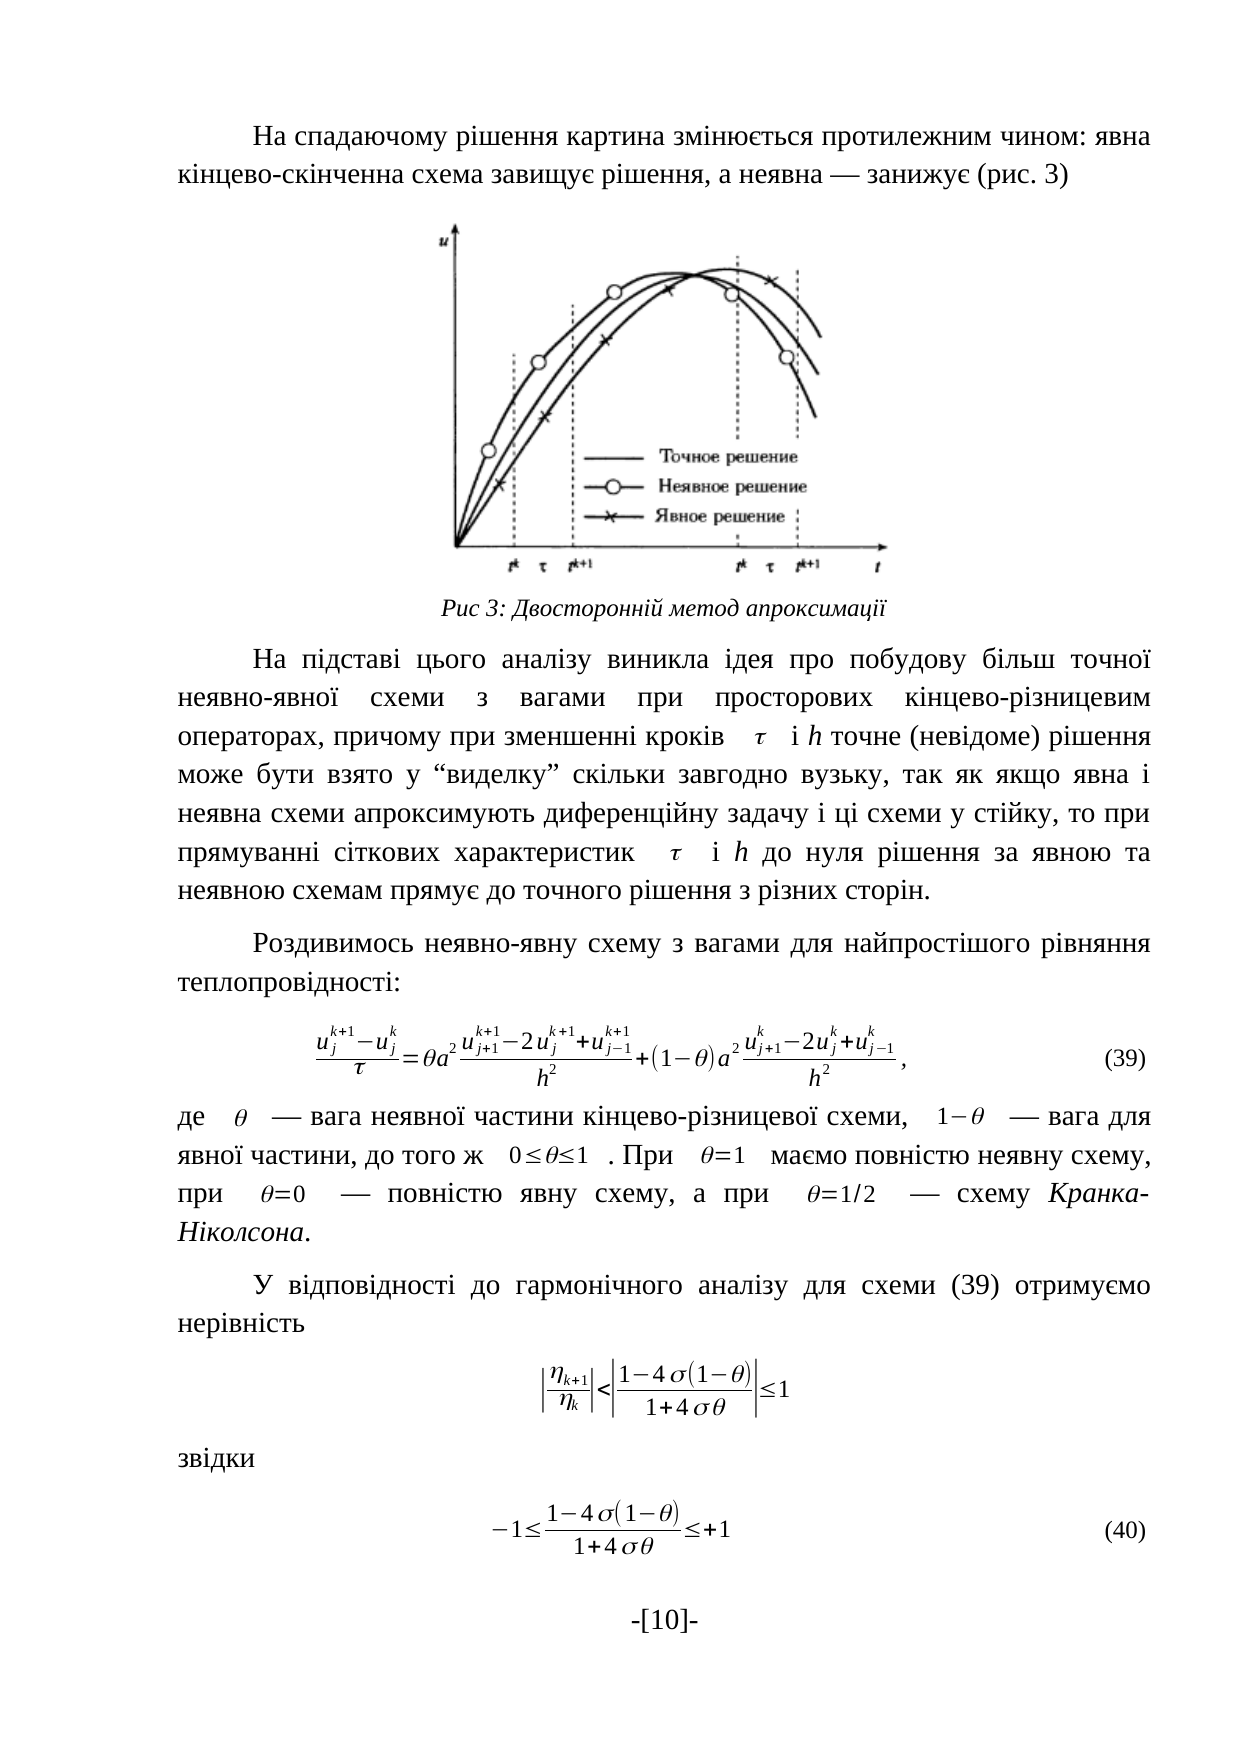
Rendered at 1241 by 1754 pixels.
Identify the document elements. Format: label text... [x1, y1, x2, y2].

text звідки [177, 1440, 1152, 1473]
text Рис 3: Двосторонній метод апроксимації [419, 593, 910, 621]
table_header [177, 1493, 1043, 1566]
picture [419, 222, 910, 593]
text На спадаючому рішення картина змінюється протилежним чином: явна кінцево-скінченна схема завищує рішення, а неявна — занижує (рис. 3) [177, 118, 1152, 190]
table_header [177, 1017, 1043, 1098]
text де — вага неявної частини кінцево-різницевої схеми, — вага для явної частини, до того ж . При маємо повністю неявну схему, при — повністю явну схему, а при — схему Кранка-Ніколсона. [177, 1098, 1152, 1247]
table_header (40) [1043, 1493, 1152, 1566]
table_header (39) [1043, 1017, 1152, 1098]
text У відповідності до гармонічного аналізу для схеми (39) отримуємо нерівність [177, 1267, 1152, 1339]
text Роздивимось неявно-явну схему з вагами для найпростішого рівняння теплопровідності: [177, 925, 1152, 997]
text На підставі цього аналізу виникла ідея про побудову більш точної неявно-явної схеми з вагами при просторових кінцево-різницевим операторах, причому при зменшенні кроків і h точне (невідоме) рішення може бути взято у “виделку” скільки завгодно вузьку, так як якщо явна і неявна схеми апроксимують диференційну задачу і ці схеми у стійку, то при прямуванні сіткових характеристик і h до нуля рішення за явною та неявною схемам прямує до точного рішення з різних сторін. [177, 641, 1152, 906]
